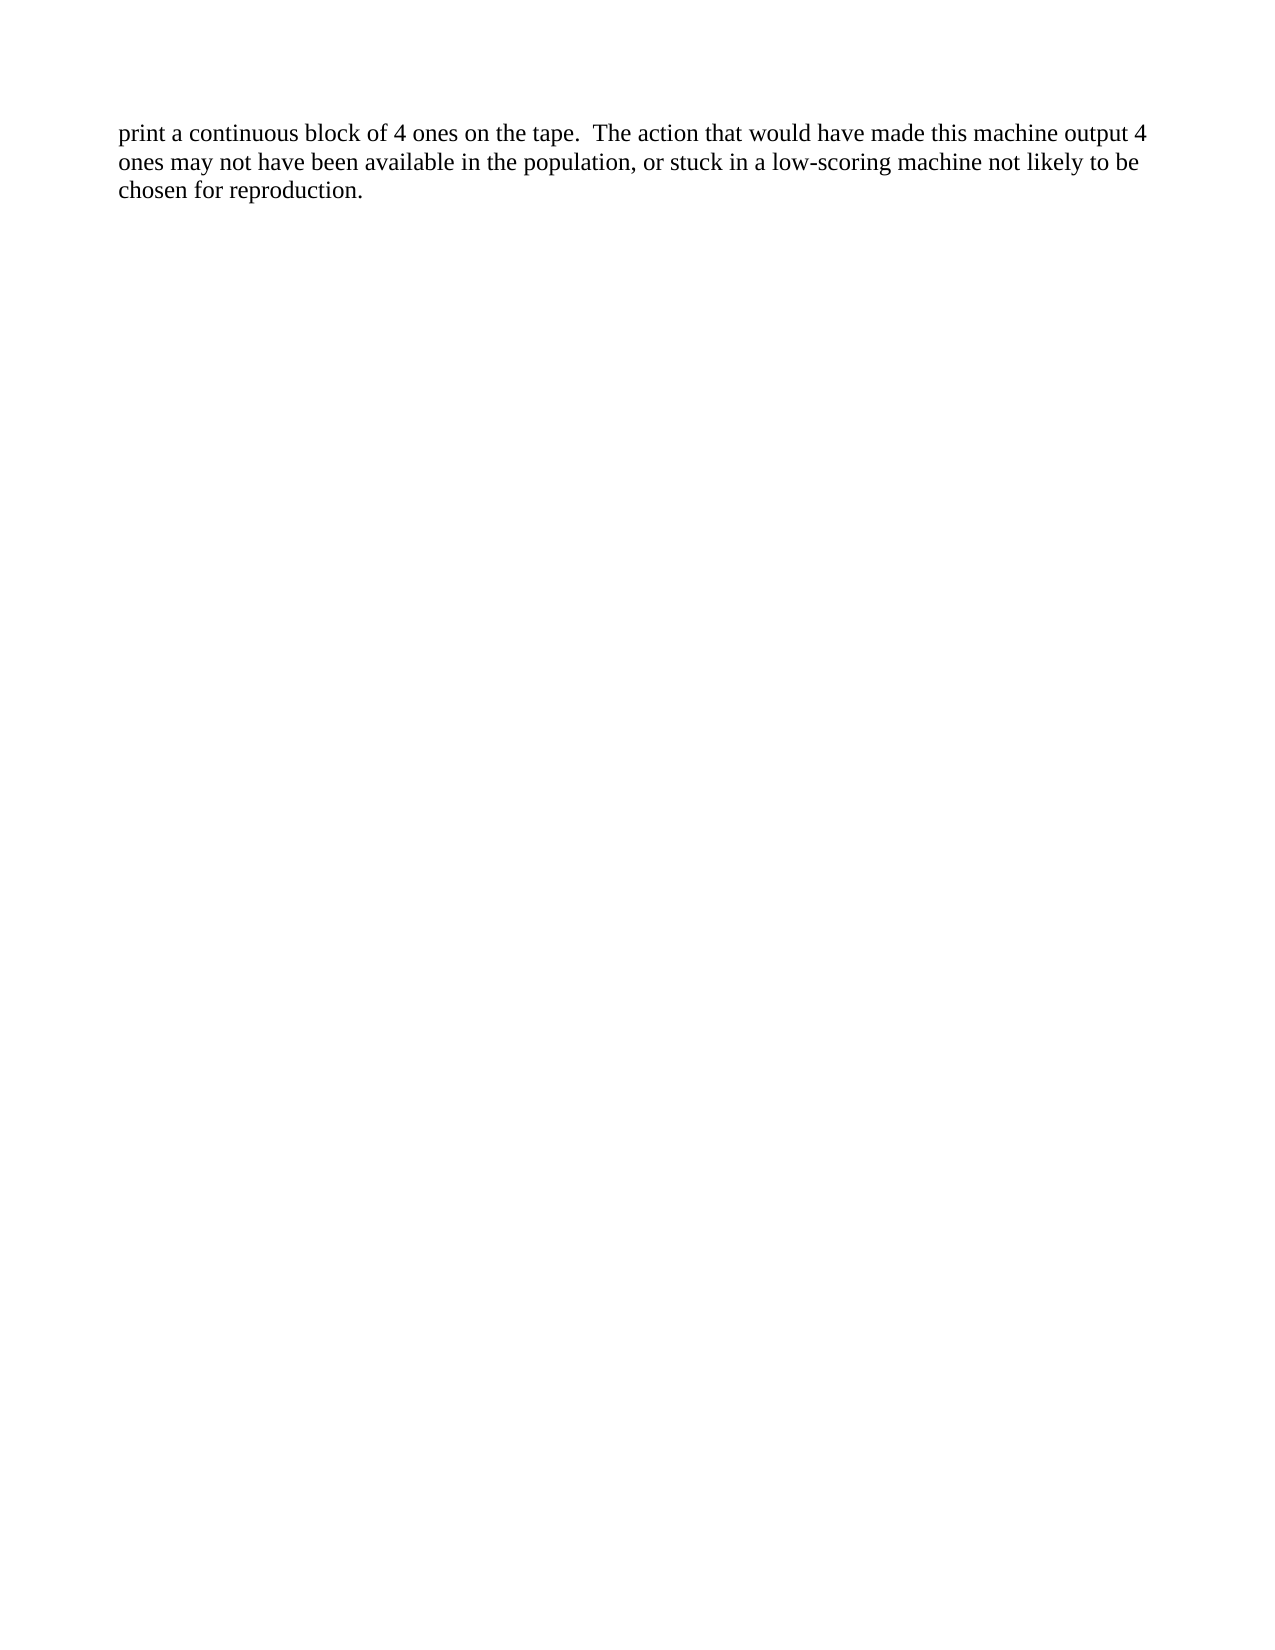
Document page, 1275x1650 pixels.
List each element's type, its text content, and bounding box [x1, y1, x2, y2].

text print a continuous block of 4 ones on the tape. The action that would have made this machine output 4 ones may not have been available in the population, or stuck in a low-scoring machine not likely to be chosen for reproduction. [118, 118, 1157, 204]
